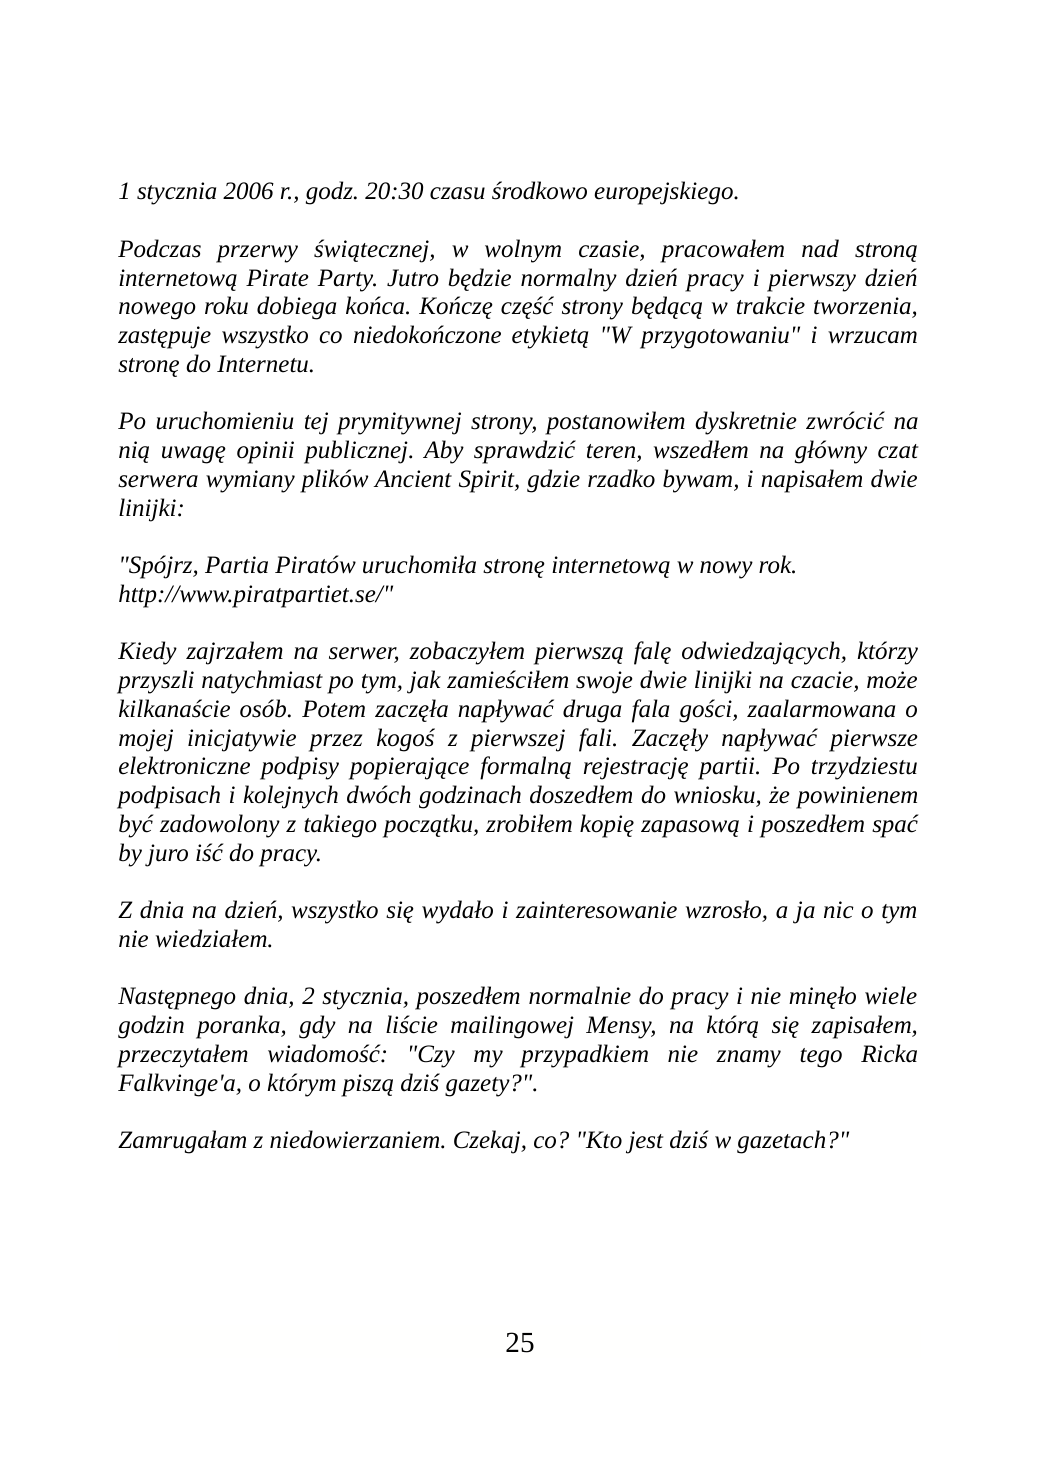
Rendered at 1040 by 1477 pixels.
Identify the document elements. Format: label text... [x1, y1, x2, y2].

text Następnego dnia, 2 stycznia, poszedłem normalnie do pracy i nie minęło wiele godzin poranka, gdy na liście mailingowej Mensy, na którą się zapisałem, przeczytałem wiadomość: "Czy my przypadkiem nie znamy tego Ricka Falkvinge'a, o którym piszą dziś gazety?". [118, 981, 921, 1096]
text http://www.piratpartiet.se/" [118, 579, 921, 608]
text Podczas przerwy świątecznej, w wolnym czasie, pracowałem nad stroną internetową Pirate Party. Jutro będzie normalny dzień pracy i pierwszy dzień nowego roku dobiega końca. Kończę część strony będącą w trakcie tworzenia, zastępuje wszystko co niedokończone etykietą "W przygotowaniu" i wrzucam stronę do Internetu. [118, 234, 921, 378]
text Po uruchomieniu tej prymitywnej strony, postanowiłem dyskretnie zwrócić na nią uwagę opinii publicznej. Aby sprawdzić teren, wszedłem na główny czat serwera wymiany plików Ancient Spirit, gdzie rzadko bywam, i napisałem dwie linijki: [118, 406, 921, 521]
text Zamrugałam z niedowierzaniem. Czekaj, co? "Kto jest dziś w gazetach?" [118, 1125, 921, 1154]
text Z dnia na dzień, wszystko się wydało i zainteresowanie wzrosło, a ja nic o tym nie wiedziałem. [118, 895, 921, 953]
text "Spójrz, Partia Piratów uruchomiła stronę internetową w nowy rok. [118, 550, 921, 579]
text 1 stycznia 2006 r., godz. 20:30 czasu środkowo europejskiego. [118, 176, 921, 205]
text Kiedy zajrzałem na serwer, zobaczyłem pierwszą falę odwiedzających, którzy przyszli natychmiast po tym, jak zamieściłem swoje dwie linijki na czacie, może kilkanaście osób. Potem zaczęła napływać druga fala gości, zaalarmowana o mojej inicjatywie przez kogoś z pierwszej fali. Zaczęły napływać pierwsze elektroniczne podpisy popierające formalną rejestrację partii. Po trzydziestu podpisach i kolejnych dwóch godzinach doszedłem do wniosku, że powinienem być zadowolony z takiego początku, zrobiłem kopię zapasową i poszedłem spać by juro iść do pracy. [118, 636, 921, 866]
